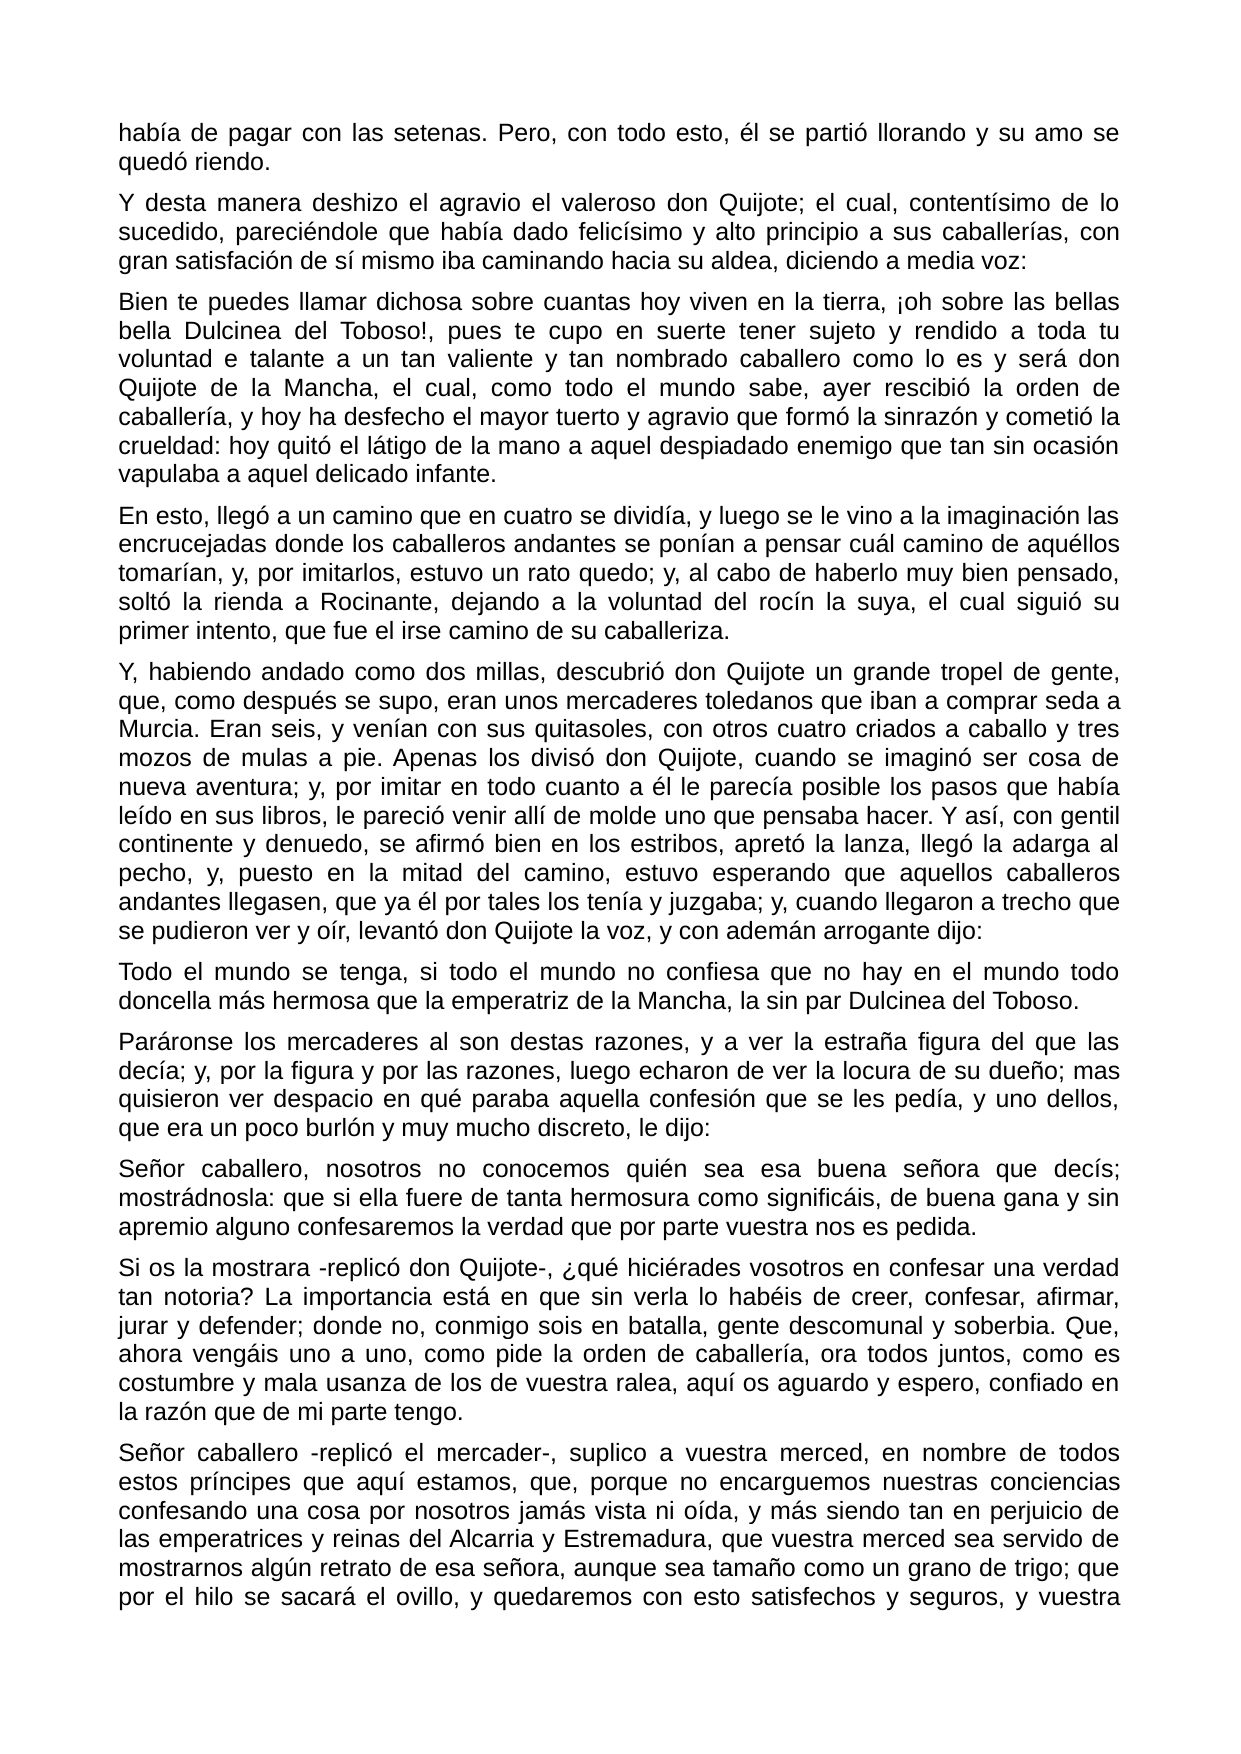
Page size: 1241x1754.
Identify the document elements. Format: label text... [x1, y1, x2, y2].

text Y, habiendo andado como dos millas, descubrió don Quijote un grande tropel de gente, que, como después se supo, eran unos mercaderes toledanos que iban a comprar seda a Murcia. Eran seis, y venían con sus quitasoles, con otros cuatro criados a caballo y tres mozos de mulas a pie. Apenas los divisó don Quijote, cuando se imaginó ser cosa de nueva aventura; y, por imitar en todo cuanto a él le parecía posible los pasos que había leído en sus libros, le pareció venir allí de molde uno que pensaba hacer. Y así, con gentil continente y denuedo, se afirmó bien en los estribos, apretó la lanza, llegó la adarga al pecho, y, puesto en la mitad del camino, estuvo esperando que aquellos caballeros andantes llegasen, que ya él por tales los tenía y juzgaba; y, cuando llegaron a trecho que se pudieron ver y oír, levantó don Quijote la voz, y con ademán arrogante dijo: [118, 657, 1122, 944]
text Todo el mundo se tenga, si todo el mundo no confiesa que no hay en el mundo todo doncella más hermosa que la emperatriz de la Mancha, la sin par Dulcinea del Toboso. [118, 957, 1122, 1014]
text Paráronse los mercaderes al son destas razones, y a ver la estraña figura del que las decía; y, por la figura y por las razones, luego echaron de ver la locura de su dueño; mas quisieron ver despacio en qué paraba aquella confesión que se les pedía, y uno dellos, que era un poco burlón y muy mucho discreto, le dijo: [118, 1027, 1122, 1142]
text Y desta manera deshizo el agravio el valeroso don Quijote; el cual, contentísimo de lo sucedido, pareciéndole que había dado felicísimo y alto principio a sus caballerías, con gran satisfación de sí mismo iba caminando hacia su aldea, diciendo a media voz: [118, 188, 1122, 274]
text Bien te puedes llamar dichosa sobre cuantas hoy viven en la tierra, ¡oh sobre las bellas bella Dulcinea del Toboso!, pues te cupo en suerte tener sujeto y rendido a toda tu voluntad e talante a un tan valiente y tan nombrado caballero como lo es y será don Quijote de la Mancha, el cual, como todo el mundo sabe, ayer rescibió la orden de caballería, y hoy ha desfecho el mayor tuerto y agravio que formó la sinrazón y cometió la crueldad: hoy quitó el látigo de la mano a aquel despiadado enemigo que tan sin ocasión vapulaba a aquel delicado infante. [118, 287, 1122, 488]
text había de pagar con las setenas. Pero, con todo esto, él se partió llorando y su amo se quedó riendo. [118, 118, 1122, 176]
text Si os la mostrara -replicó don Quijote-, ¿qué hiciérades vosotros en confesar una verdad tan notoria? La importancia está en que sin verla lo habéis de creer, confesar, afirmar, jurar y defender; donde no, conmigo sois en batalla, gente descomunal y soberbia. Que, ahora vengáis uno a uno, como pide la orden de caballería, ora todos juntos, como es costumbre y mala usanza de los de vuestra ralea, aquí os aguardo y espero, confiado en la razón que de mi parte tengo. [118, 1253, 1122, 1426]
text En esto, llegó a un camino que en cuatro se dividía, y luego se le vino a la imaginación las encrucejadas donde los caballeros andantes se ponían a pensar cuál camino de aquéllos tomarían, y, por imitarlos, estuvo un rato quedo; y, al cabo de haberlo muy bien pensado, soltó la rienda a Rocinante, dejando a la voluntad del rocín la suya, el cual siguió su primer intento, que fue el irse camino de su caballeriza. [118, 501, 1122, 644]
text Señor caballero, nosotros no conocemos quién sea esa buena señora que decís; mostrádnosla: que si ella fuere de tanta hermosura como significáis, de buena gana y sin apremio alguno confesaremos la verdad que por parte vuestra nos es pedida. [118, 1154, 1122, 1241]
text Señor caballero -replicó el mercader-, suplico a vuestra merced, en nombre de todos estos príncipes que aquí estamos, que, porque no encarguemos nuestras conciencias confesando una cosa por nosotros jamás vista ni oída, y más siendo tan en perjuicio de las emperatrices y reinas del Alcarria y Estremadura, que vuestra merced sea servido de mostrarnos algún retrato de esa señora, aunque sea tamaño como un grano de trigo; que por el hilo se sacará el ovillo, y quedaremos con esto satisfechos y seguros, y vuestra [118, 1438, 1122, 1611]
